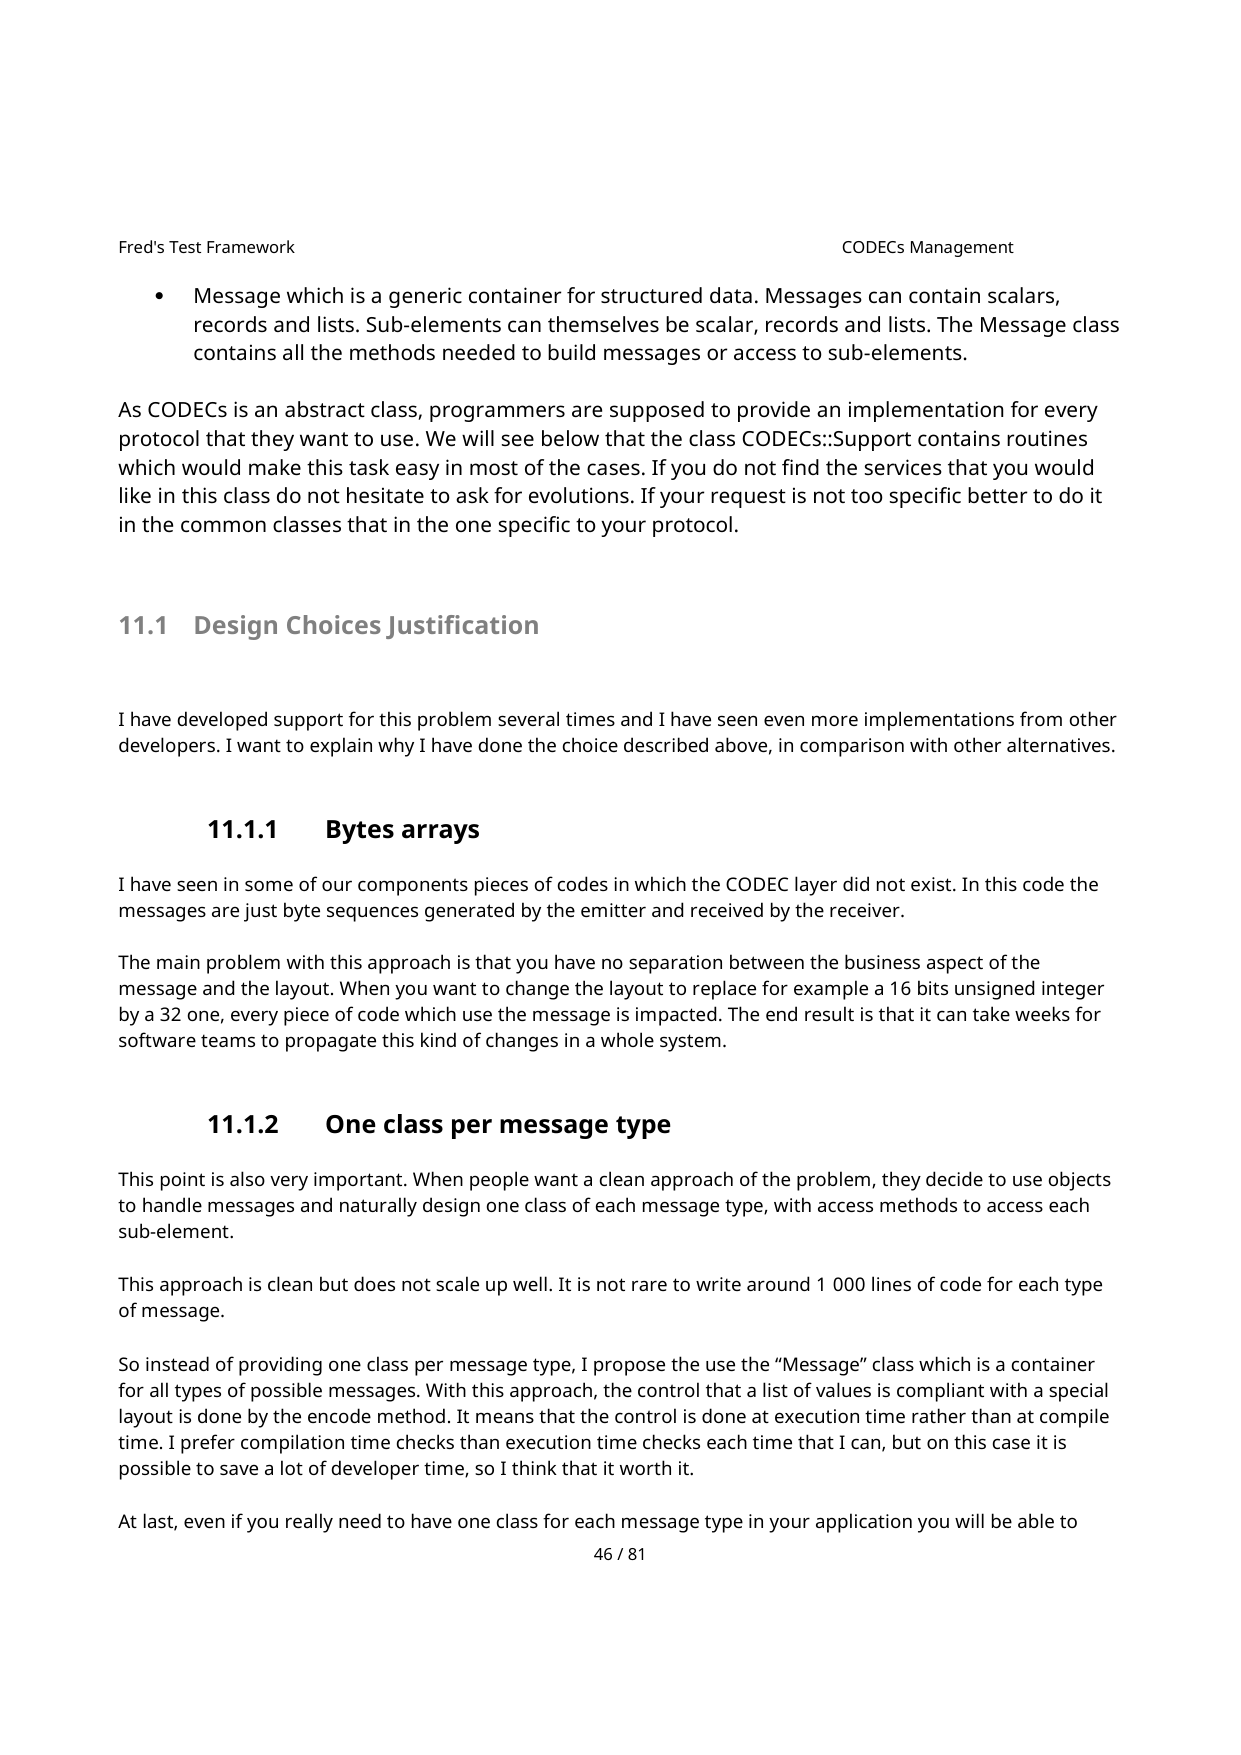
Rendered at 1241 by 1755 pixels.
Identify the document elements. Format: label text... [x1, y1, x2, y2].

subtitle One class per message type [207, 1107, 1122, 1141]
text This point is also very important. When people want a clean approach of the problem, they decide to use objects to handle messages and naturally design one class of each message type, with access methods to access each sub-element. [118, 1166, 1122, 1244]
subtitle Design Choices Justification [118, 608, 1122, 676]
subtitle Bytes arrays [207, 812, 1122, 846]
text I have seen in some of our components pieces of codes in which the CODEC layer did not exist. In this code the messages are just byte sequences generated by the emitter and received by the receiver. The main problem with this approach is that you have no separation between the business aspect of the message and the layout. When you want to change the layout to replace for example a 16 bits unsigned integer by a 32 one, every piece of code which use the message is impacted. The end result is that it can take weeks for software teams to propagate this kind of changes in a whole system. [118, 871, 1122, 1053]
text At last, even if you really need to have one class for each message type in your application you will be able to [118, 1508, 1122, 1534]
text I have developed support for this problem several times and I have seen even more implementations from other developers. I want to explain why I have done the choice described above, in comparison with other alternatives. [118, 705, 1122, 757]
text As CODECs is an abstract class, programmers are supposed to provide an implementation for every protocol that they want to use. We will see below that the class CODECs::Support contains routines which would make this task easy in most of the cases. If you do not find the services that you would like in this class do not hesitate to ask for evolutions. If your request is not too specific better to do it in the common classes that in the one specific to your protocol. [118, 395, 1122, 538]
text So instead of providing one class per message type, I propose the use the “Message” class which is a container for all types of possible messages. With this approach, the control that a list of values is compliant with a special layout is done by the encode method. It means that the control is done at execution time rather than at compile time. I prefer compilation time checks than execution time checks each time that I can, but on this case it is possible to save a lot of developer time, so I think that it worth it. [118, 1350, 1122, 1481]
list Message which is a generic container for structured data. Messages can contain scalars, records and lists. Sub-elements can themselves be scalar, records and lists. The Message class contains all the methods needed to build messages or access to sub-elements. [156, 281, 1122, 367]
text This approach is clean but does not scale up well. It is not rare to write around 1 000 lines of code for each type of message. [118, 1271, 1122, 1323]
